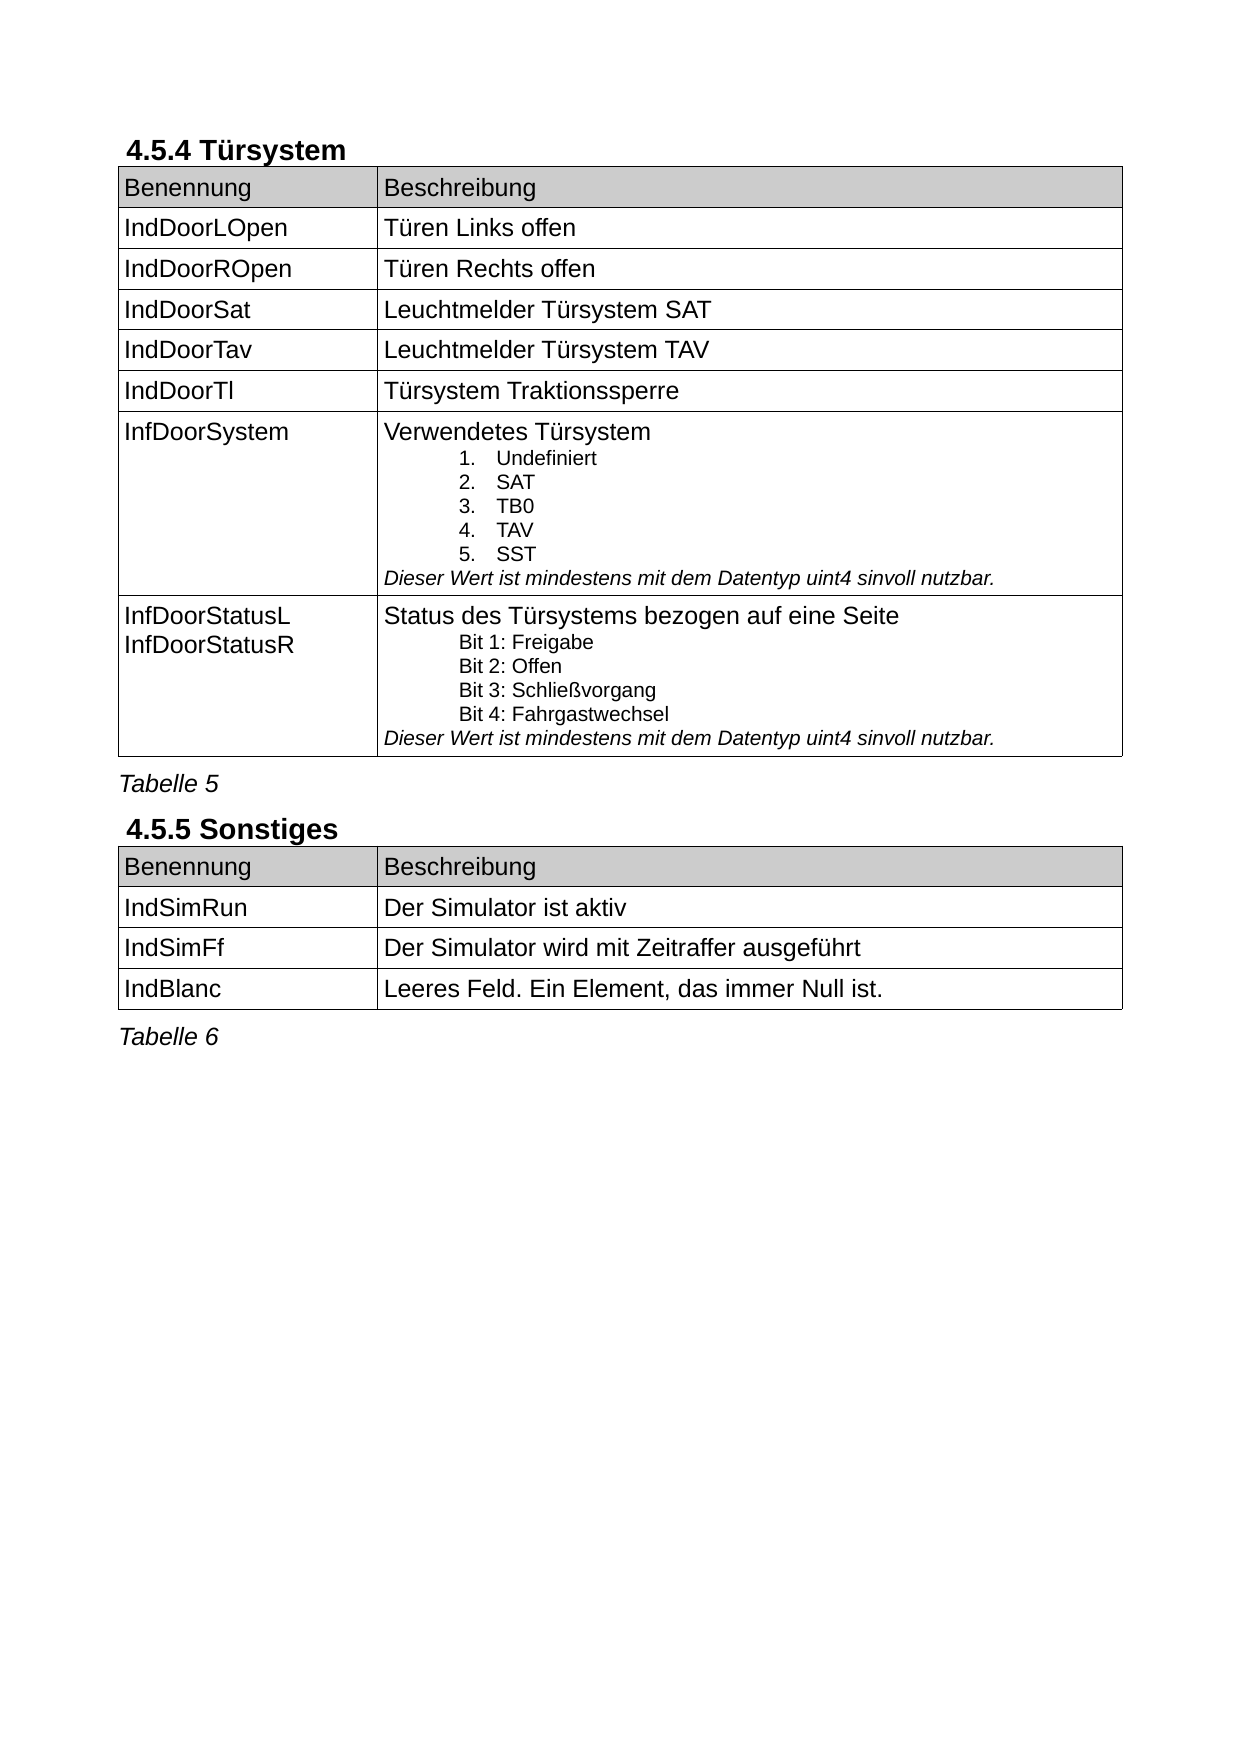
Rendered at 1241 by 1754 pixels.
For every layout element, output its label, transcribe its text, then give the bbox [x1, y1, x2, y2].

table_cell Verwendetes Türsystem Undefiniert SAT TB0 TAV SST Dieser Wert ist mindestens mit dem Datentyp uint4 sinvoll nutzbar. [378, 412, 1122, 595]
table_cell Der Simulator wird mit Zeitraffer ausgeführt [378, 928, 1122, 968]
table_cell Status des Türsystems bezogen auf eine Seite Bit 1: Freigabe Bit 2: Offen Bit 3: Schließvorgang Bit 4: Fahrgastwechsel Dieser Wert ist mindestens mit dem Datentyp uint4 sinvoll nutzbar. [378, 596, 1122, 756]
table_cell IndDoorROpen [119, 249, 377, 288]
table_cell IndDoorSat [119, 290, 377, 329]
table_header Beschreibung [378, 167, 1122, 207]
table_cell IndDoorLOpen [119, 208, 377, 248]
subtitle Sonstiges [118, 812, 1122, 846]
table_cell IndSimFf [119, 928, 377, 968]
table_cell Türen Rechts offen [378, 249, 1122, 288]
table_cell InfDoorStatusL InfDoorStatusR [119, 596, 377, 756]
table_cell InfDoorSystem [119, 412, 377, 595]
table_cell IndSimRun [119, 887, 377, 927]
table_cell IndDoorTav [119, 330, 377, 370]
table_header Beschreibung [378, 847, 1122, 886]
text Tabelle 6 [118, 1021, 1122, 1050]
table_cell Leuchtmelder Türsystem SAT [378, 290, 1122, 329]
table_cell Der Simulator ist aktiv [378, 887, 1122, 927]
table_header Benennung [119, 847, 377, 886]
table_header Benennung [119, 167, 377, 207]
text Tabelle 5 [118, 769, 1122, 797]
subtitle Türsystem [118, 133, 1122, 166]
table_cell Türen Links offen [378, 208, 1122, 248]
table_cell IndDoorTl [119, 371, 377, 411]
table_cell Leuchtmelder Türsystem TAV [378, 330, 1122, 370]
table_cell IndBlanc [119, 969, 377, 1008]
table_cell Leeres Feld. Ein Element, das immer Null ist. [378, 969, 1122, 1008]
table_cell Türsystem Traktionssperre [378, 371, 1122, 411]
